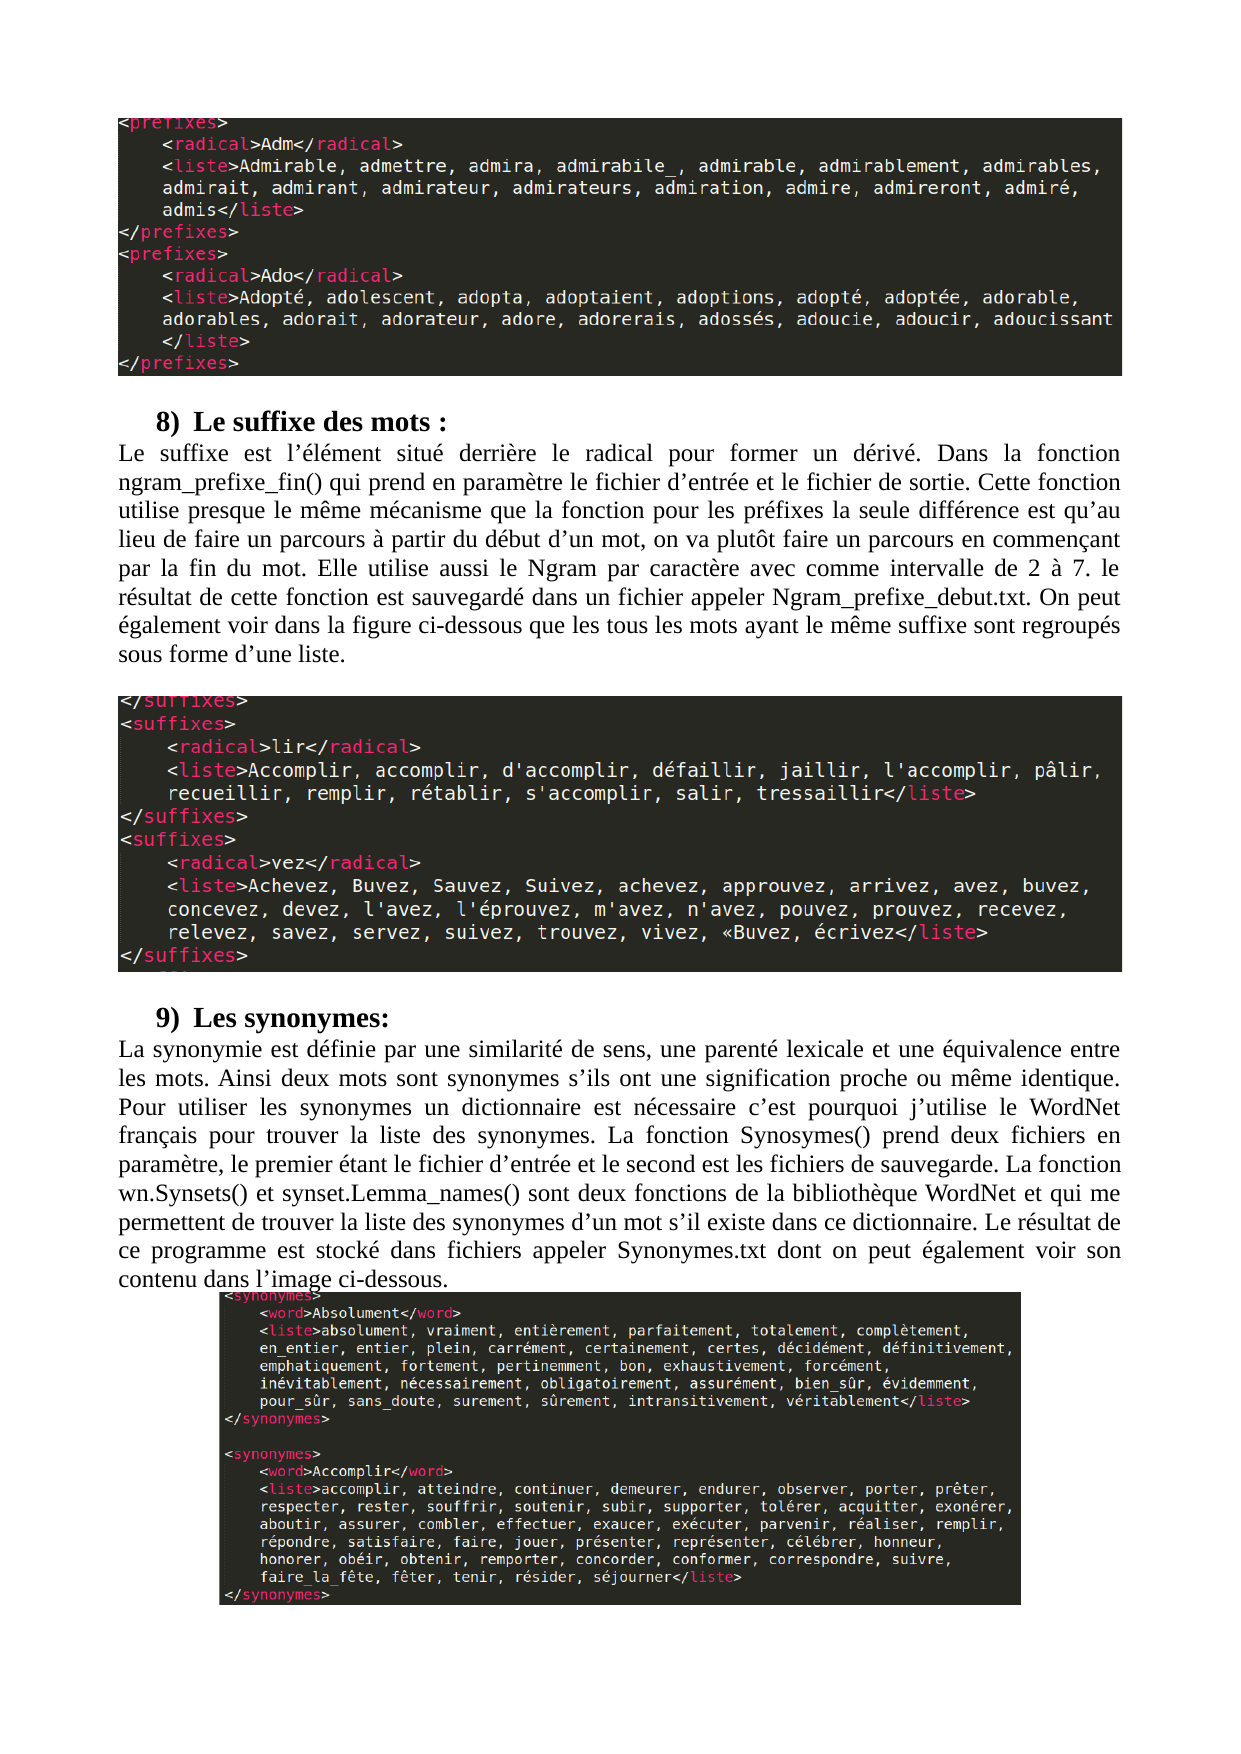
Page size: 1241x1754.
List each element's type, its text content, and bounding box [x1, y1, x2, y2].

list Les synonymes: [156, 1001, 1122, 1034]
text Le suffixe est l’élément situé derrière le radical pour former un dérivé. Dans la fonction ngram_prefixe_fin() qui prend en paramètre le fichier d’entrée et le fichier de sortie. Cette fonction utilise presque le même mécanisme que la fonction pour les préfixes la seule différence est qu’au lieu de faire un parcours à partir du début d’un mot, on va plutôt faire un parcours en commençant par la fin du mot. Elle utilise aussi le Ngram par caractère avec comme intervalle de 2 à 7. le résultat de cette fonction est sauvegardé dans un fichier appeler Ngram_prefixe_debut.txt. On peut également voir dans la figure ci-dessous que les tous les mots ayant le même suffixe sont regroupés sous forme d’une liste. [118, 438, 1122, 668]
list Le suffixe des mots : [156, 404, 1122, 438]
picture [118, 696, 1123, 972]
picture [219, 1292, 1021, 1605]
picture [118, 118, 1123, 376]
text La synonymie est définie par une similarité de sens, une parenté lexicale et une équivalence entre les mots. Ainsi deux mots sont synonymes s’ils ont une signification proche ou même identique. Pour utiliser les synonymes un dictionnaire est nécessaire c’est pourquoi j’utilise le WordNet français pour trouver la liste des synonymes. La fonction Synosymes() prend deux fichiers en paramètre, le premier étant le fichier d’entrée et le second est les fichiers de sauvegarde. La fonction wn.Synsets() et synset.Lemma_names() sont deux fonctions de la bibliothèque WordNet et qui me permettent de trouver la liste des synonymes d’un mot s’il existe dans ce dictionnaire. Le résultat de ce programme est stocké dans fichiers appeler Synonymes.txt dont on peut également voir son contenu dans l’image ci-dessous. [118, 1034, 1122, 1293]
